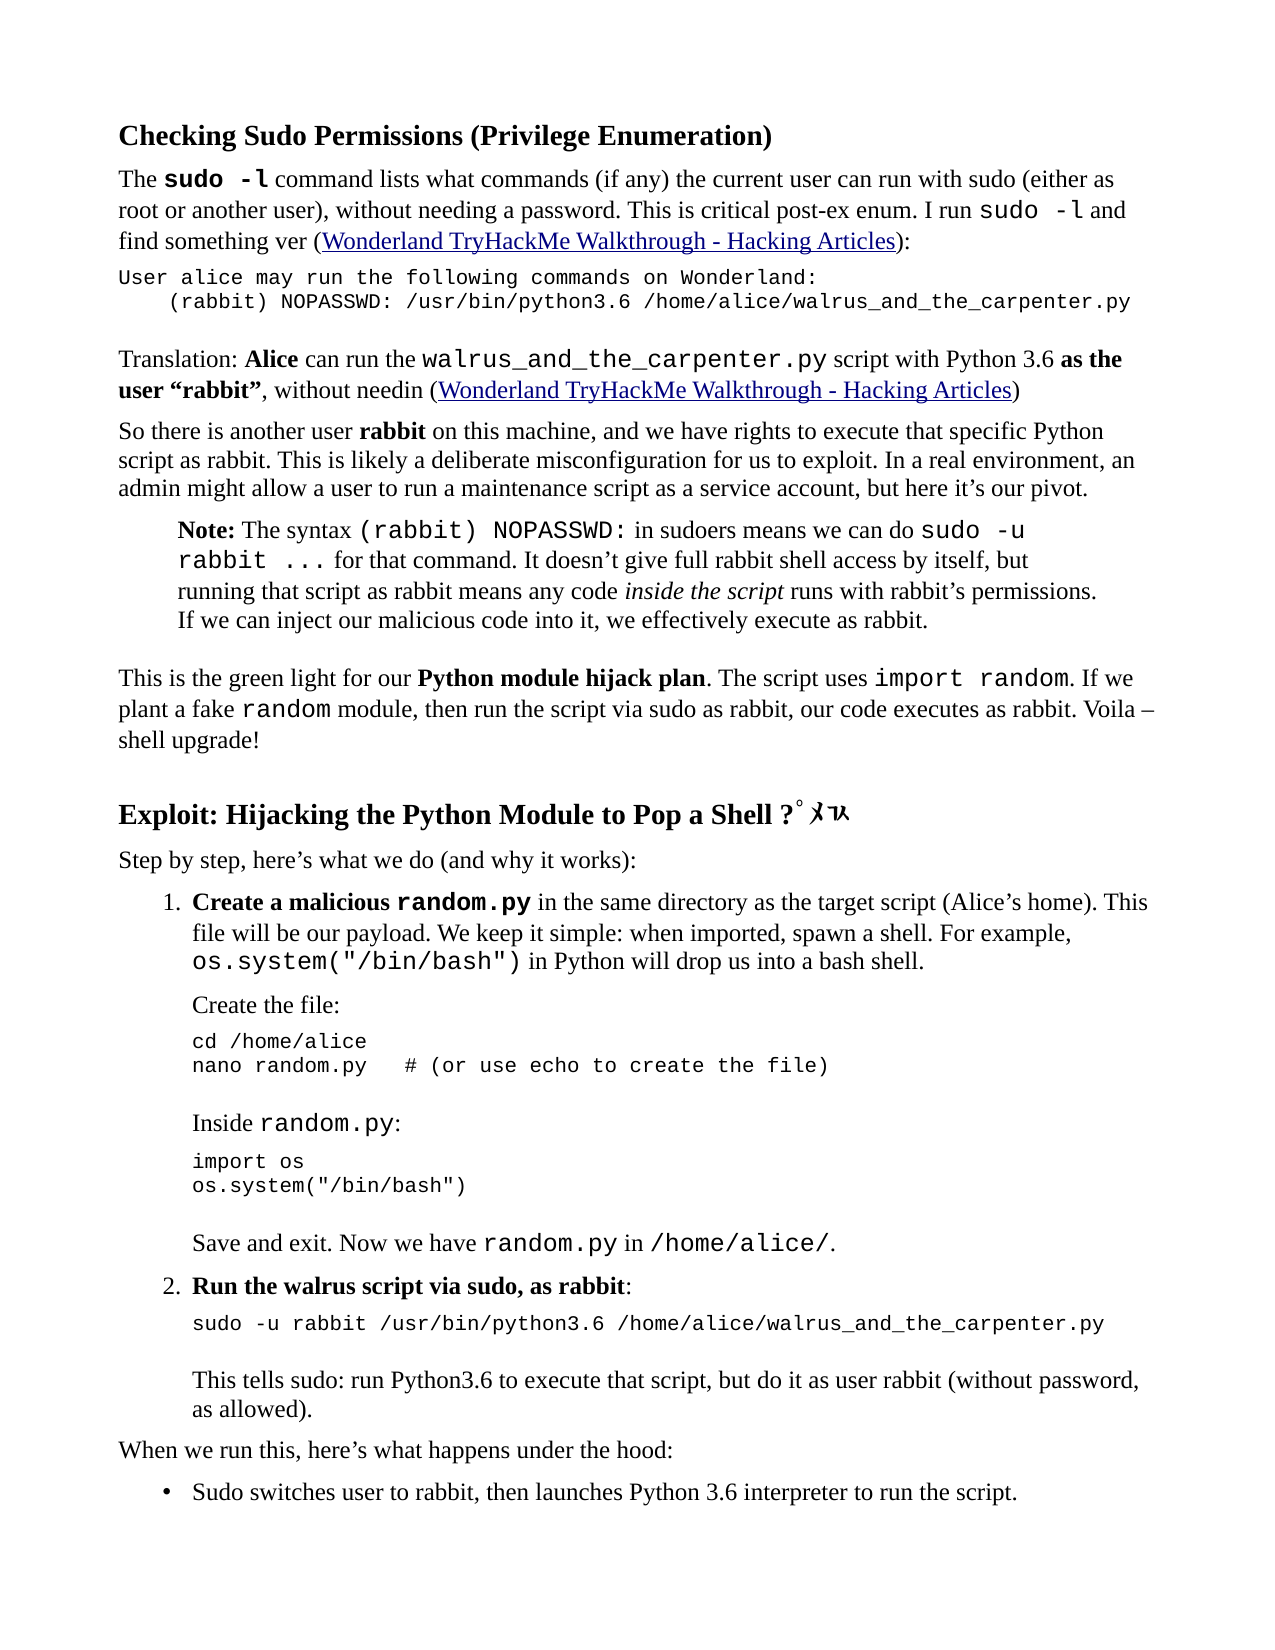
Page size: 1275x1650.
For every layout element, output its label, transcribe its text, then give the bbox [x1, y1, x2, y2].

list Save and exit. Now we have random.py in /home/alice/. [162, 1228, 1157, 1259]
text The sudo -l command lists what commands (if any) the current user can run with sudo (either as root or another user), without needing a password. This is critical post-ex enum. I run sudo -l and find something ver (Wonderland TryHackMe Walkthrough - Hacking Articles): [118, 164, 1157, 254]
text Step by step, here’s what we do (and why it works): [118, 846, 1157, 874]
list Run the walrus script via sudo, as rabbit: [162, 1271, 1157, 1300]
list Sudo switches user to rabbit, then launches Python 3.6 interpreter to run the script. [162, 1477, 1157, 1506]
subtitle Exploit: Hijacking the Python Module to Pop a Shell ?￰ﾟﾒﾣ [118, 791, 1157, 833]
list Create the file: [162, 990, 1157, 1018]
text So there is another user rabbit on this machine, and we have rights to execute that specific Python script as rabbit. This is likely a deliberate misconfiguration for us to exploit. In a real environment, an admin might allow a user to run a maintenance script as a service account, but here it’s our pivot. [118, 416, 1157, 502]
list import os [162, 1151, 1157, 1175]
subtitle Checking Sudo Permissions (Privilege Enumeration) [118, 118, 1157, 152]
text Translation: Alice can run the walrus_and_the_carpenter.py script with Python 3.6 as the user “rabbit”, without needin (Wonderland TryHackMe Walkthrough - Hacking Articles) [118, 344, 1157, 403]
text User alice may run the following commands on Wonderland: [118, 267, 1157, 291]
list Inside random.py: [162, 1108, 1157, 1139]
list sudo -u rabbit /usr/bin/python3.6 /home/alice/walrus_and_the_carpenter.py [162, 1312, 1157, 1336]
list This tells sudo: run Python3.6 to execute that script, but do it as user rabbit (without password, as allowed). [162, 1366, 1157, 1423]
text This is the green light for our Python module hijack plan. The script uses import random. If we plant a fake random module, then run the script via sudo as rabbit, our code executes as rabbit. Voila – shell upgrade! [118, 663, 1157, 754]
list os.system("/bin/bash") [162, 1175, 1157, 1198]
list cd /home/alice [162, 1031, 1157, 1055]
text Note: The syntax (rabbit) NOPASSWD: in sudoers means we can do sudo -u rabbit ... for that command. It doesn’t give full rabbit shell access by itself, but running that script as rabbit means any code inside the script runs with rabbit’s permissions. If we can inject our malicious code into it, we effectively execute as rabbit. [177, 515, 1098, 634]
list Create a malicious random.py in the same directory as the target script (Alice’s home). This file will be our payload. We keep it simple: when imported, spawn a shell. For example, os.system("/bin/bash") in Python will drop us into a bash shell. [162, 887, 1157, 977]
list nano random.py # (or use echo to create the file) [162, 1055, 1157, 1078]
text When we run this, here’s what happens under the hood: [118, 1436, 1157, 1464]
text (rabbit) NOPASSWD: /usr/bin/python3.6 /home/alice/walrus_and_the_carpenter.py [118, 291, 1157, 314]
